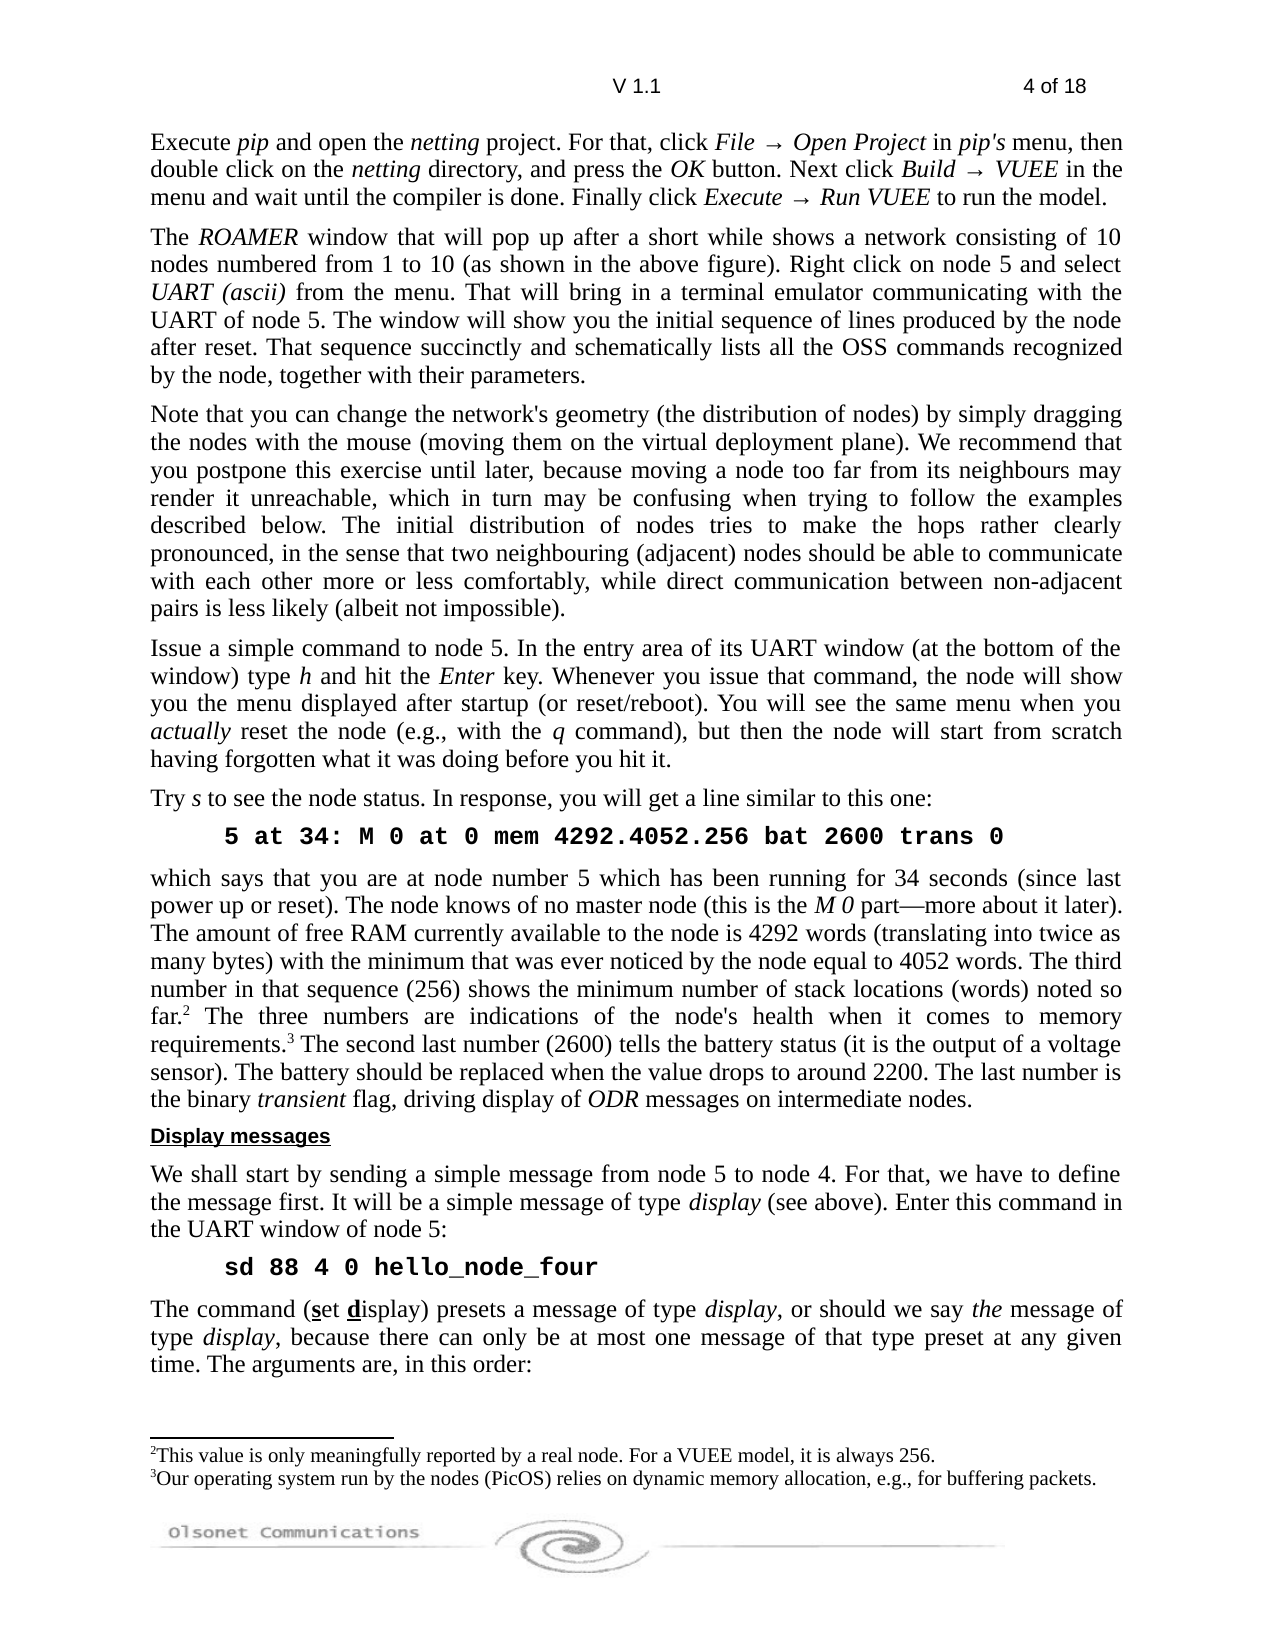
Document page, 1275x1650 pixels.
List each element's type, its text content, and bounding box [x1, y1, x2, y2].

subtitle Display messages [150, 1125, 1123, 1148]
text Our operating system run by the nodes (PicOS) relies on dynamic memory allocation, e.g., for buffering packets. [150, 1467, 1123, 1490]
text Note that you can change the network's geometry (the distribution of nodes) by simply dragging the nodes with the mouse (moving them on the virtual deployment plane). We recommend that you postpone this exercise until later, because moving a node too far from its neighbours may render it unreachable, which in turn may be confusing when trying to follow the examples described below. The initial distribution of nodes tries to make the hops rather clearly pronounced, in the sense that two neighbouring (adjacent) nodes should be able to communicate with each other more or less comfortably, while direct communication between non-adjacent pairs is less likely (albeit not impossible). [150, 401, 1123, 622]
text This value is only meaningfully reported by a real node. For a VUEE model, it is always 256. [150, 1444, 1123, 1467]
text sd 88 4 0 hello_node_four [224, 1255, 1123, 1283]
text Execute pip and open the netting project. For that, click File → Open Project in pip's menu, then double click on the netting directory, and press the OK button. Next click Build → VUEE in the menu and wait until the compiler is done. Finally click Execute → Run VUEE to run the model. [150, 128, 1123, 211]
text The command (set display) presets a message of type display, or should we say the message of type display, because there can only be at most one message of that type preset at any given time. The arguments are, in this order: [150, 1295, 1123, 1378]
picture [150, 1504, 1005, 1596]
text 5 at 34: M 0 at 0 mem 4292.4052.256 bat 2600 trans 0 [224, 824, 1123, 852]
text which says that you are at node number 5 which has been running for 34 seconds (since last power up or reset). The node knows of no master node (this is the M 0 part—more about it later). The amount of free RAM currently available to the node is 4292 words (translating into twice as many bytes) with the minimum that was ever noticed by the node equal to 4052 words. The third number in that sequence (256) shows the minimum number of stack locations (words) noted so far. The three numbers are indications of the node's health when it comes to memory requirements. The second last number (2600) tells the battery status (it is the output of a voltage sensor). The battery should be replaced when the value drops to around 2200. The last number is the binary transient flag, driving display of ODR messages on intermediate nodes. [150, 864, 1123, 1113]
text Try s to see the node status. In response, you will get a line similar to this one: [150, 784, 1123, 812]
text Issue a simple command to node 5. In the entry area of its UART window (at the bottom of the window) type h and hit the Enter key. Whenever you issue that command, the node will show you the menu displayed after startup (or reset/reboot). You will see the same menu when you actually reset the node (e.g., with the q command), but then the node will start from scratch having forgotten what it was doing before you hit it. [150, 634, 1123, 773]
text We shall start by sending a simple message from node 5 to node 4. For that, we have to define the message first. It will be a simple message of type display (see above). Enter this command in the UART window of node 5: [150, 1160, 1123, 1243]
text The ROAMER window that will pop up after a short while shows a network consisting of 10 nodes numbered from 1 to 10 (as shown in the above figure). Right click on node 5 and select UART (ascii) from the menu. That will bring in a terminal emulator communicating with the UART of node 5. The window will show you the initial sequence of lines produced by the node after reset. That sequence succinctly and schematically lists all the OSS commands recognized by the node, together with their parameters. [150, 223, 1123, 389]
